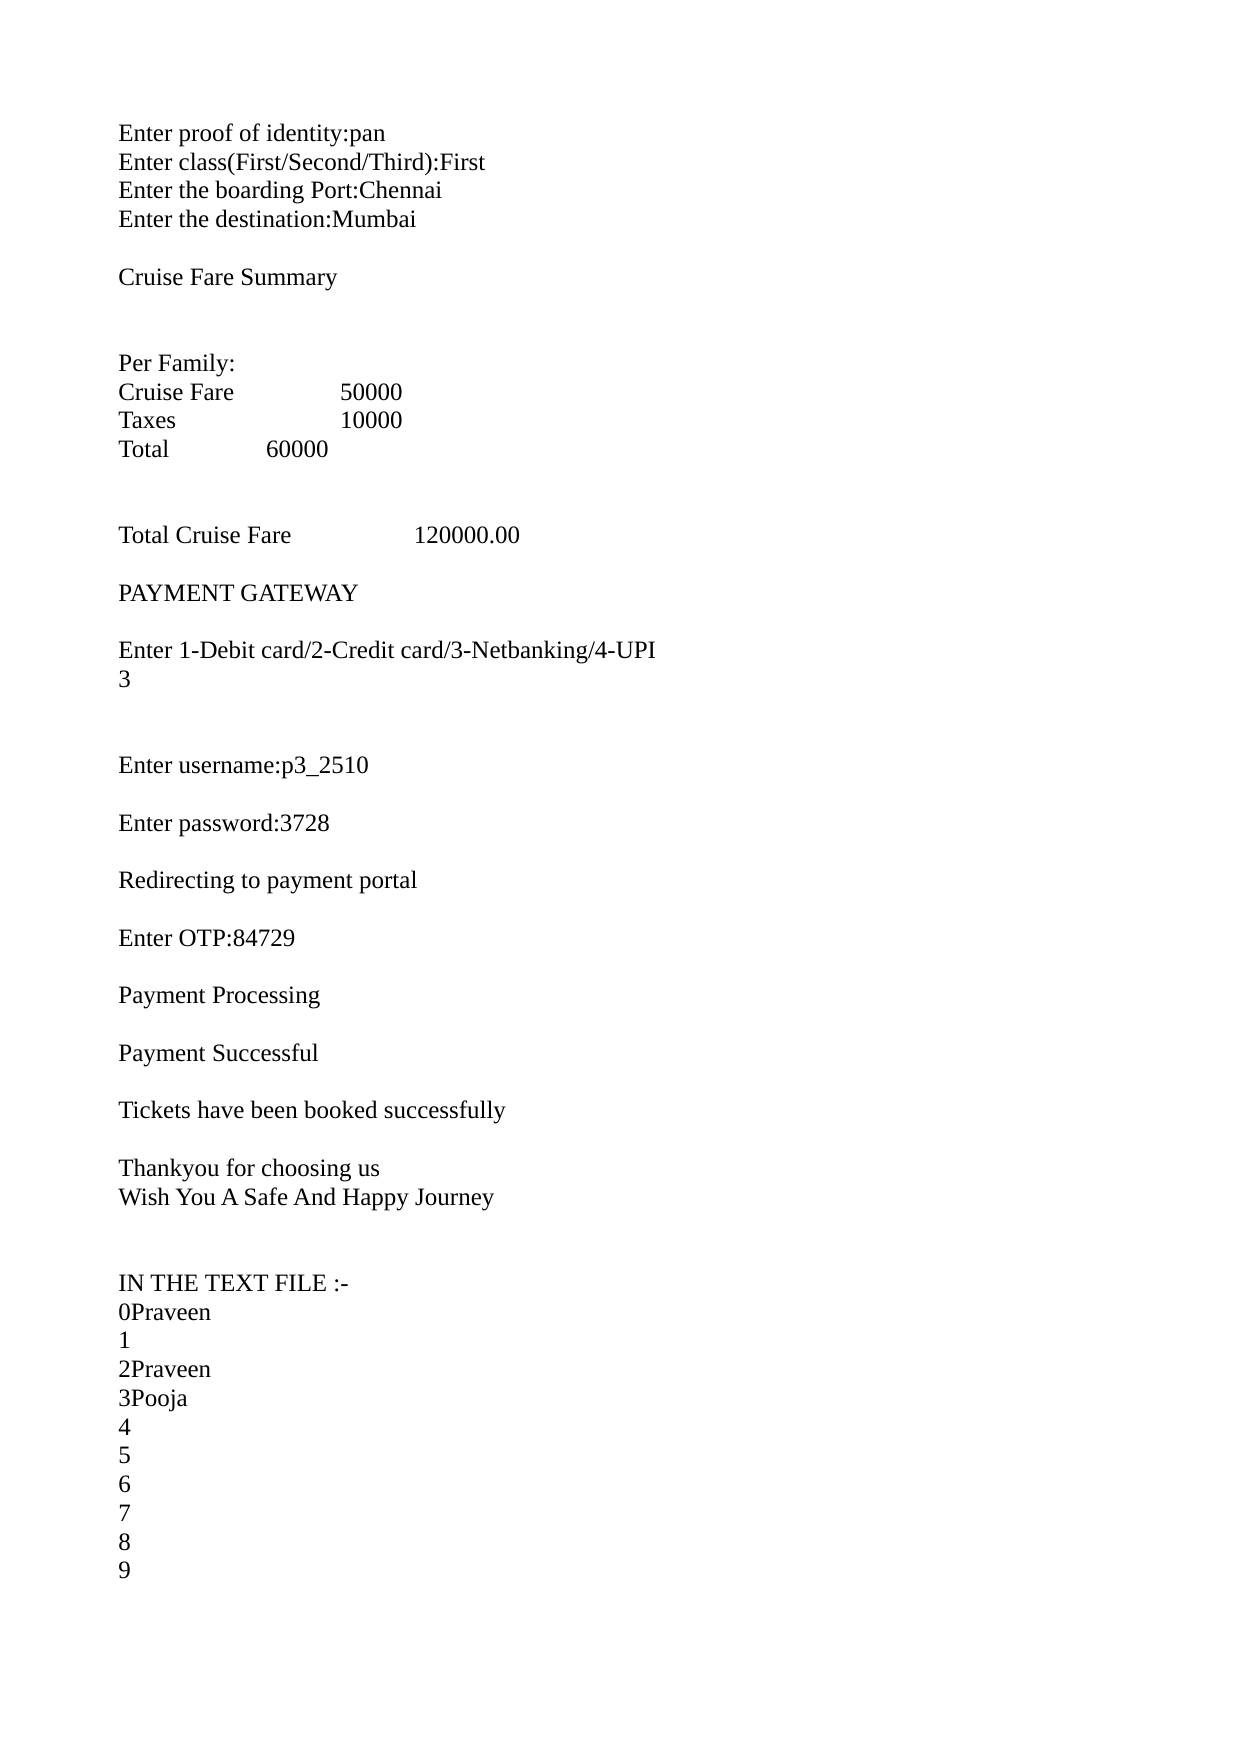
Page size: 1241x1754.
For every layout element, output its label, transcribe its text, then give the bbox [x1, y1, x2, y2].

text Enter the boarding Port:Chennai [118, 176, 1122, 204]
text Cruise Fare Summary [118, 262, 1122, 291]
text 3 [118, 664, 1122, 693]
text 5 [118, 1441, 1122, 1469]
text Enter class(First/Second/Third):First [118, 147, 1122, 176]
text Enter OTP:84729 [118, 923, 1122, 952]
text Redirecting to payment portal [118, 866, 1122, 894]
text 1 [118, 1326, 1122, 1354]
text Enter password:3728 [118, 808, 1122, 837]
text 0Praveen [118, 1297, 1122, 1326]
text Thankyou for choosing us [118, 1153, 1122, 1182]
text Enter proof of identity:pan [118, 118, 1122, 147]
text Total Cruise Fare 120000.00 [118, 521, 1122, 549]
text Payment Processing [118, 981, 1122, 1009]
text Total 60000 [118, 434, 1122, 463]
text 8 [118, 1527, 1122, 1556]
text 6 [118, 1469, 1122, 1498]
text Enter the destination:Mumbai [118, 204, 1122, 233]
text IN THE TEXT FILE :- [118, 1268, 1122, 1297]
text 2Praveen [118, 1354, 1122, 1383]
text Payment Successful [118, 1038, 1122, 1067]
text 7 [118, 1498, 1122, 1527]
text PAYMENT GATEWAY [118, 578, 1122, 607]
text Taxes 10000 [118, 406, 1122, 434]
text 3Pooja [118, 1383, 1122, 1412]
text Tickets have been booked successfully [118, 1096, 1122, 1124]
text Enter 1-Debit card/2-Credit card/3-Netbanking/4-UPI [118, 636, 1122, 664]
text Cruise Fare 50000 [118, 377, 1122, 406]
text 4 [118, 1412, 1122, 1441]
text Wish You A Safe And Happy Journey [118, 1182, 1122, 1211]
text 9 [118, 1556, 1122, 1584]
text Enter username:p3_2510 [118, 751, 1122, 779]
text Per Family: [118, 348, 1122, 377]
